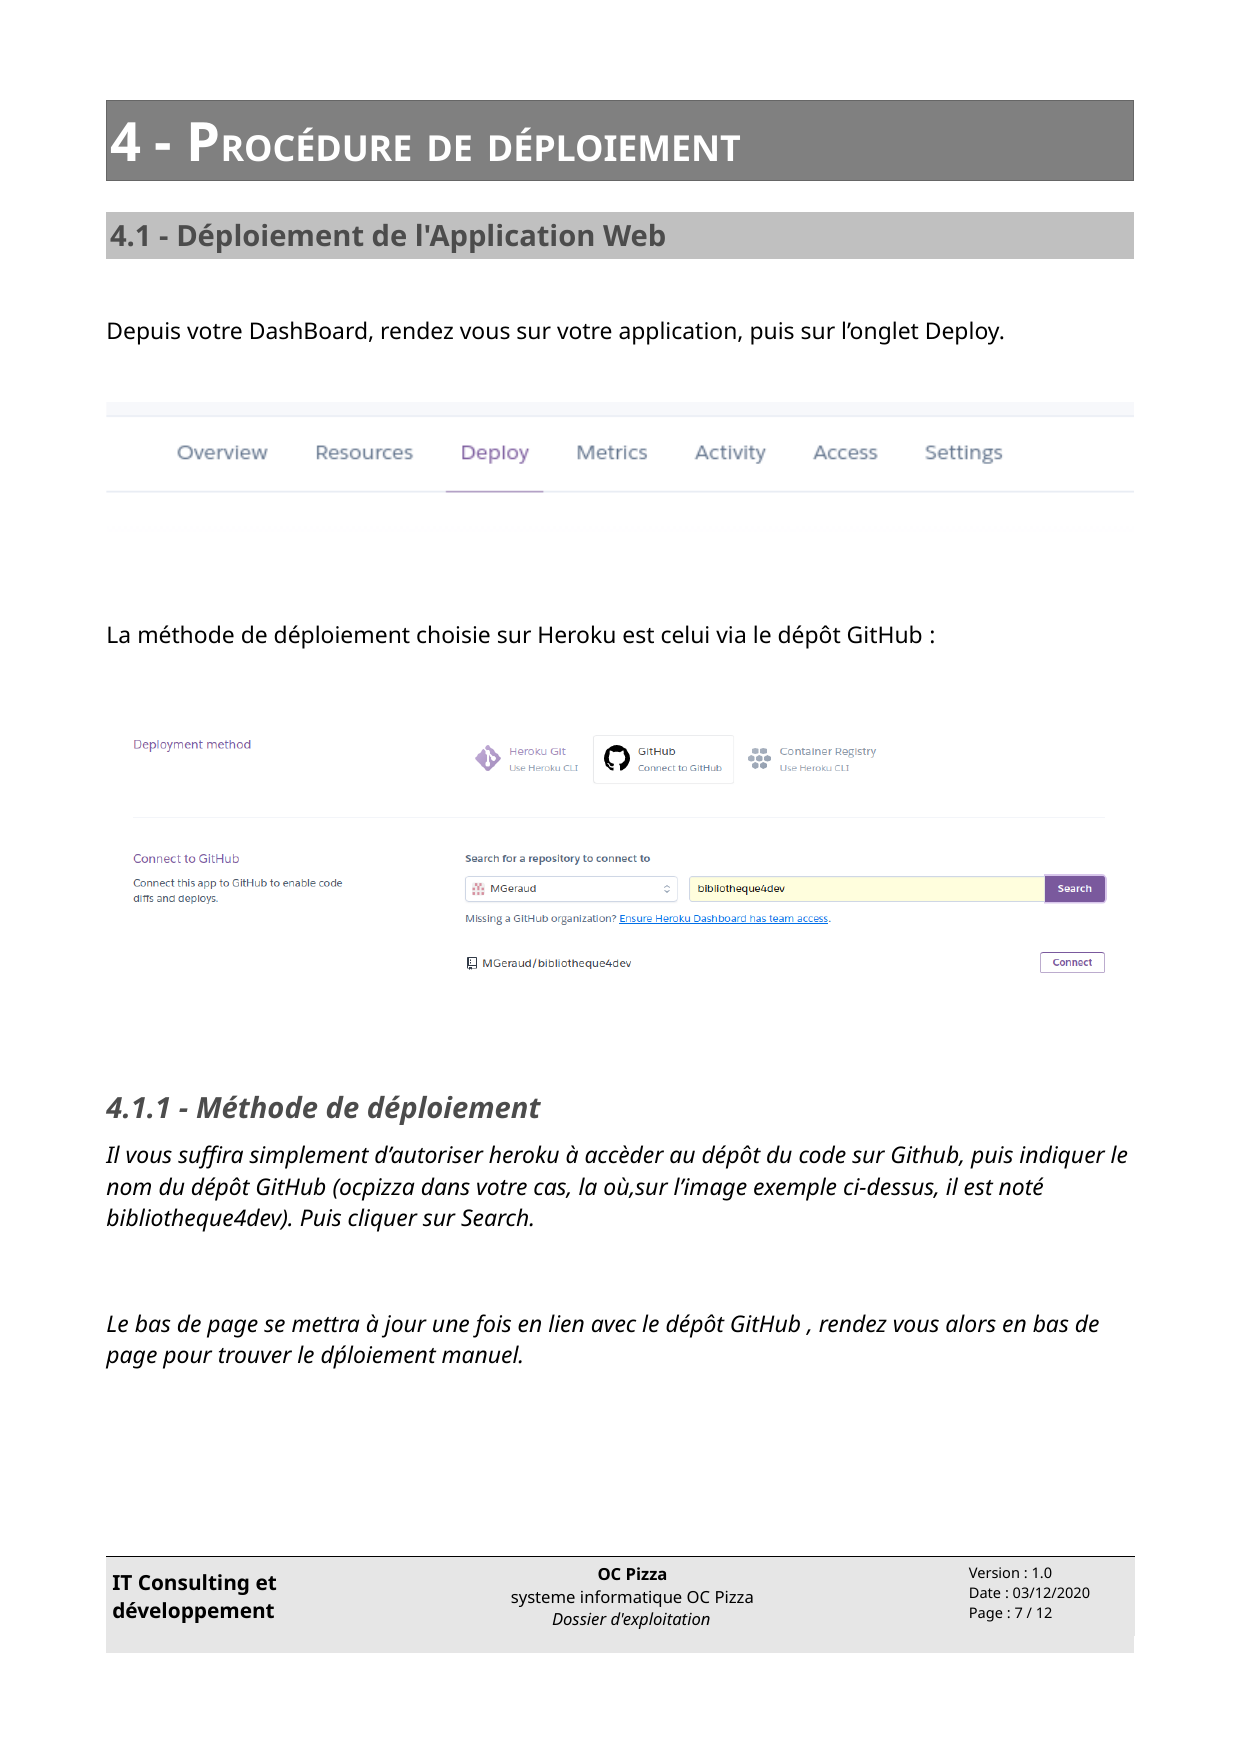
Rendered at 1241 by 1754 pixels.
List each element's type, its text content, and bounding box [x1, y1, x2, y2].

subtitle Procédure de déploiement [107, 101, 1133, 180]
text Depuis votre DashBoard, rendez vous sur votre application, puis sur l’onglet Deploy. [106, 315, 1134, 346]
subtitle Méthode de déploiement [106, 1087, 1134, 1127]
text La méthode de déploiement choisie sur Heroku est celui via le dépôt GitHub : [106, 619, 1134, 650]
text Le bas de page se mettra à jour une fois en lien avec le dépôt GitHub , rendez vous alors en bas de page pour trouver le dṕloiement manuel. [106, 1277, 1134, 1370]
text Il vous suffira simplement d’autoriser heroku à accèder au dépôt du code sur Github, puis indiquer le nom du dépôt GitHub (ocpizza dans votre cas, la où,sur l’image exemple ci-dessus, il est noté bibliotheque4dev). Puis cliquer sur Search. [106, 1139, 1134, 1264]
picture [106, 706, 1134, 1007]
subtitle Déploiement de l'Application Web [107, 213, 1133, 258]
picture [106, 402, 1134, 532]
